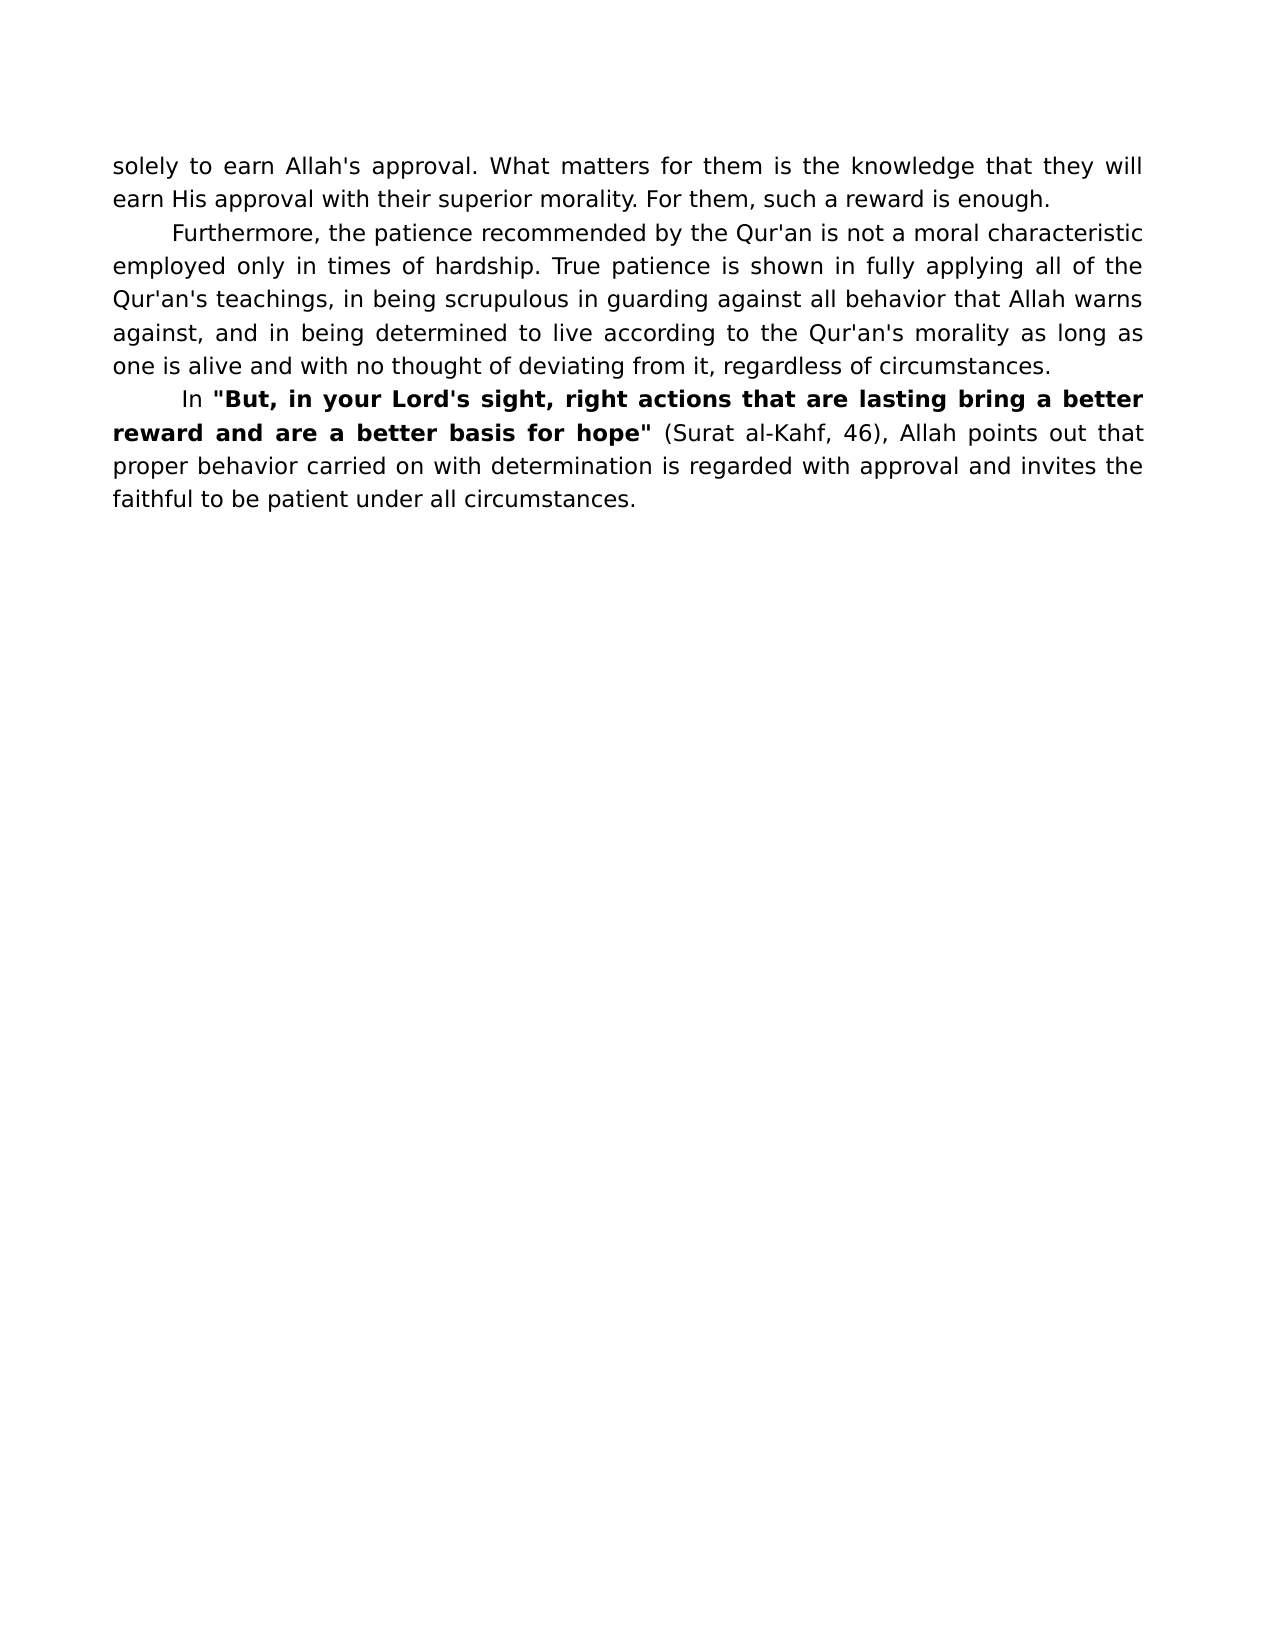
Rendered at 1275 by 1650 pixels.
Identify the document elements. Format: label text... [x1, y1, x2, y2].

text In "But, in your Lord's sight, right actions that are lasting bring a better reward and are a better basis for hope" (Surat al-Kahf, 46), Allah points out that proper behavior carried on with determination is regarded with approval and invites the faithful to be patient under all circumstances. [112, 381, 1145, 514]
text Furthermore, the patience recommended by the Qur'an is not a moral characteristic employed only in times of hardship. True patience is shown in fully applying all of the Qur'an's teachings, in being scrupulous in guarding against all behavior that Allah warns against, and in being determined to live according to the Qur'an's morality as long as one is alive and with no thought of deviating from it, regardless of circumstances. [112, 214, 1145, 381]
text solely to earn Allah's approval. What matters for them is the knowledge that they will earn His approval with their superior morality. For them, such a reward is enough. [112, 148, 1145, 214]
